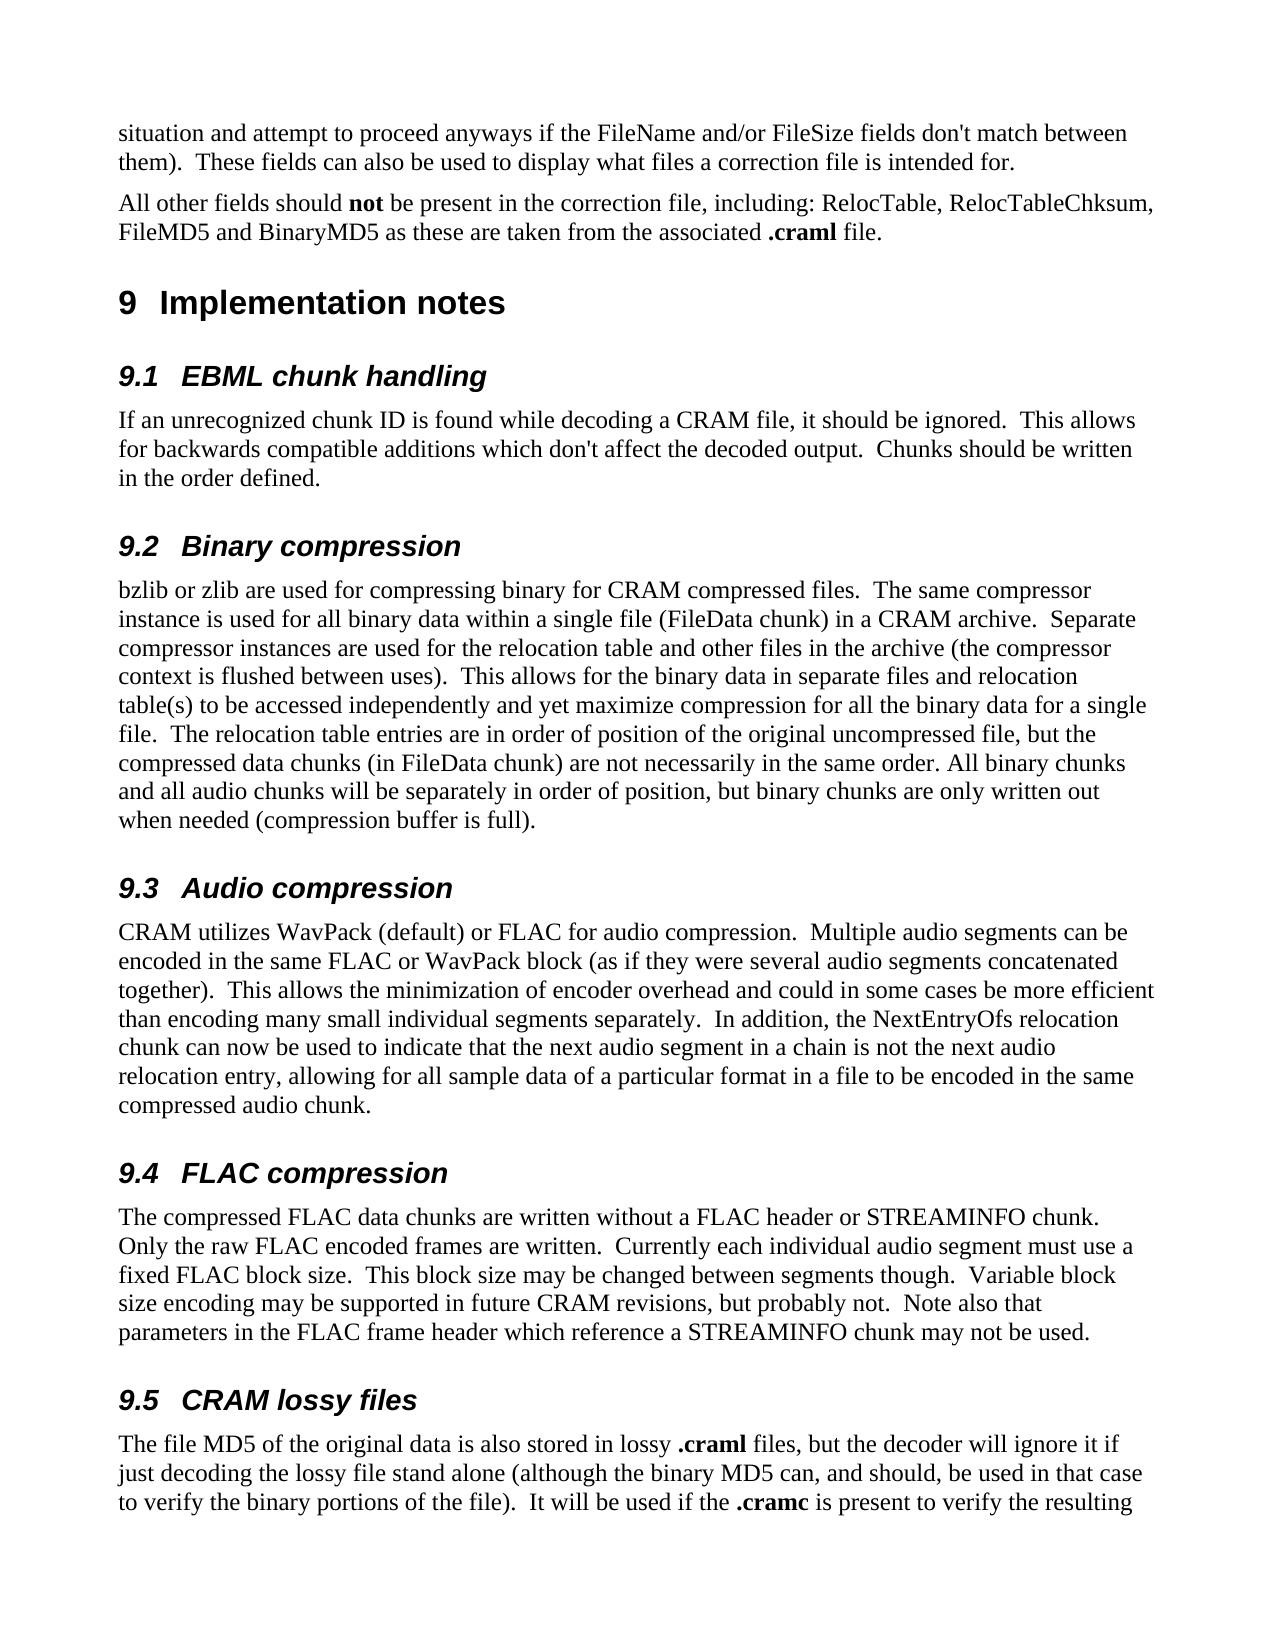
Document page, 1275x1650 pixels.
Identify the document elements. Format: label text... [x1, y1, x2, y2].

text All other fields should not be present in the correction file, including: RelocTable, RelocTableChksum, FileMD5 and BinaryMD5 as these are taken from the associated .craml file. [118, 188, 1157, 246]
text CRAM utilizes WavPack (default) or FLAC for audio compression. Multiple audio segments can be encoded in the same FLAC or WavPack block (as if they were several audio segments concatenated together). This allows the minimization of encoder overhead and could in some cases be more efficient than encoding many small individual segments separately. In addition, the NextEntryOfs relocation chunk can now be used to indicate that the next audio segment in a chain is not the next audio relocation entry, allowing for all sample data of a particular format in a file to be encoded in the same compressed audio chunk. [118, 917, 1157, 1119]
subtitle CRAM lossy files [118, 1383, 1157, 1417]
text The file MD5 of the original data is also stored in lossy .craml files, but the decoder will ignore it if just decoding the lossy file stand alone (although the binary MD5 can, and should, be used in that case to verify the binary portions of the file). It will be used if the .cramc is present to verify the resulting [118, 1429, 1157, 1516]
text situation and attempt to proceed anyways if the FileName and/or FileSize fields don't match between them). These fields can also be used to display what files a correction file is intended for. [118, 118, 1157, 176]
subtitle EBML chunk handling [118, 359, 1157, 393]
text If an unrecognized chunk ID is found while decoding a CRAM file, it should be ignored. This allows for backwards compatible additions which don't affect the decoded output. Chunks should be written in the order defined. [118, 405, 1157, 492]
subtitle Binary compression [118, 529, 1157, 563]
subtitle Audio compression [118, 871, 1157, 905]
text bzlib or zlib are used for compressing binary for CRAM compressed files. The same compressor instance is used for all binary data within a single file (FileData chunk) in a CRAM archive. Separate compressor instances are used for the relocation table and other files in the archive (the compressor context is flushed between uses). This allows for the binary data in separate files and relocation table(s) to be accessed independently and yet maximize compression for all the binary data for a single file. The relocation table entries are in order of position of the original uncompressed file, but the compressed data chunks (in FileData chunk) are not necessarily in the same order. All binary chunks and all audio chunks will be separately in order of position, but binary chunks are only written out when needed (compression buffer is full). [118, 575, 1157, 834]
text The compressed FLAC data chunks are written without a FLAC header or STREAMINFO chunk. Only the raw FLAC encoded frames are written. Currently each individual audio segment must use a fixed FLAC block size. This block size may be changed between segments though. Variable block size encoding may be supported in future CRAM revisions, but probably not. Note also that parameters in the FLAC frame header which reference a STREAMINFO chunk may not be used. [118, 1202, 1157, 1346]
subtitle FLAC compression [118, 1156, 1157, 1190]
subtitle Implementation notes [118, 283, 1157, 322]
